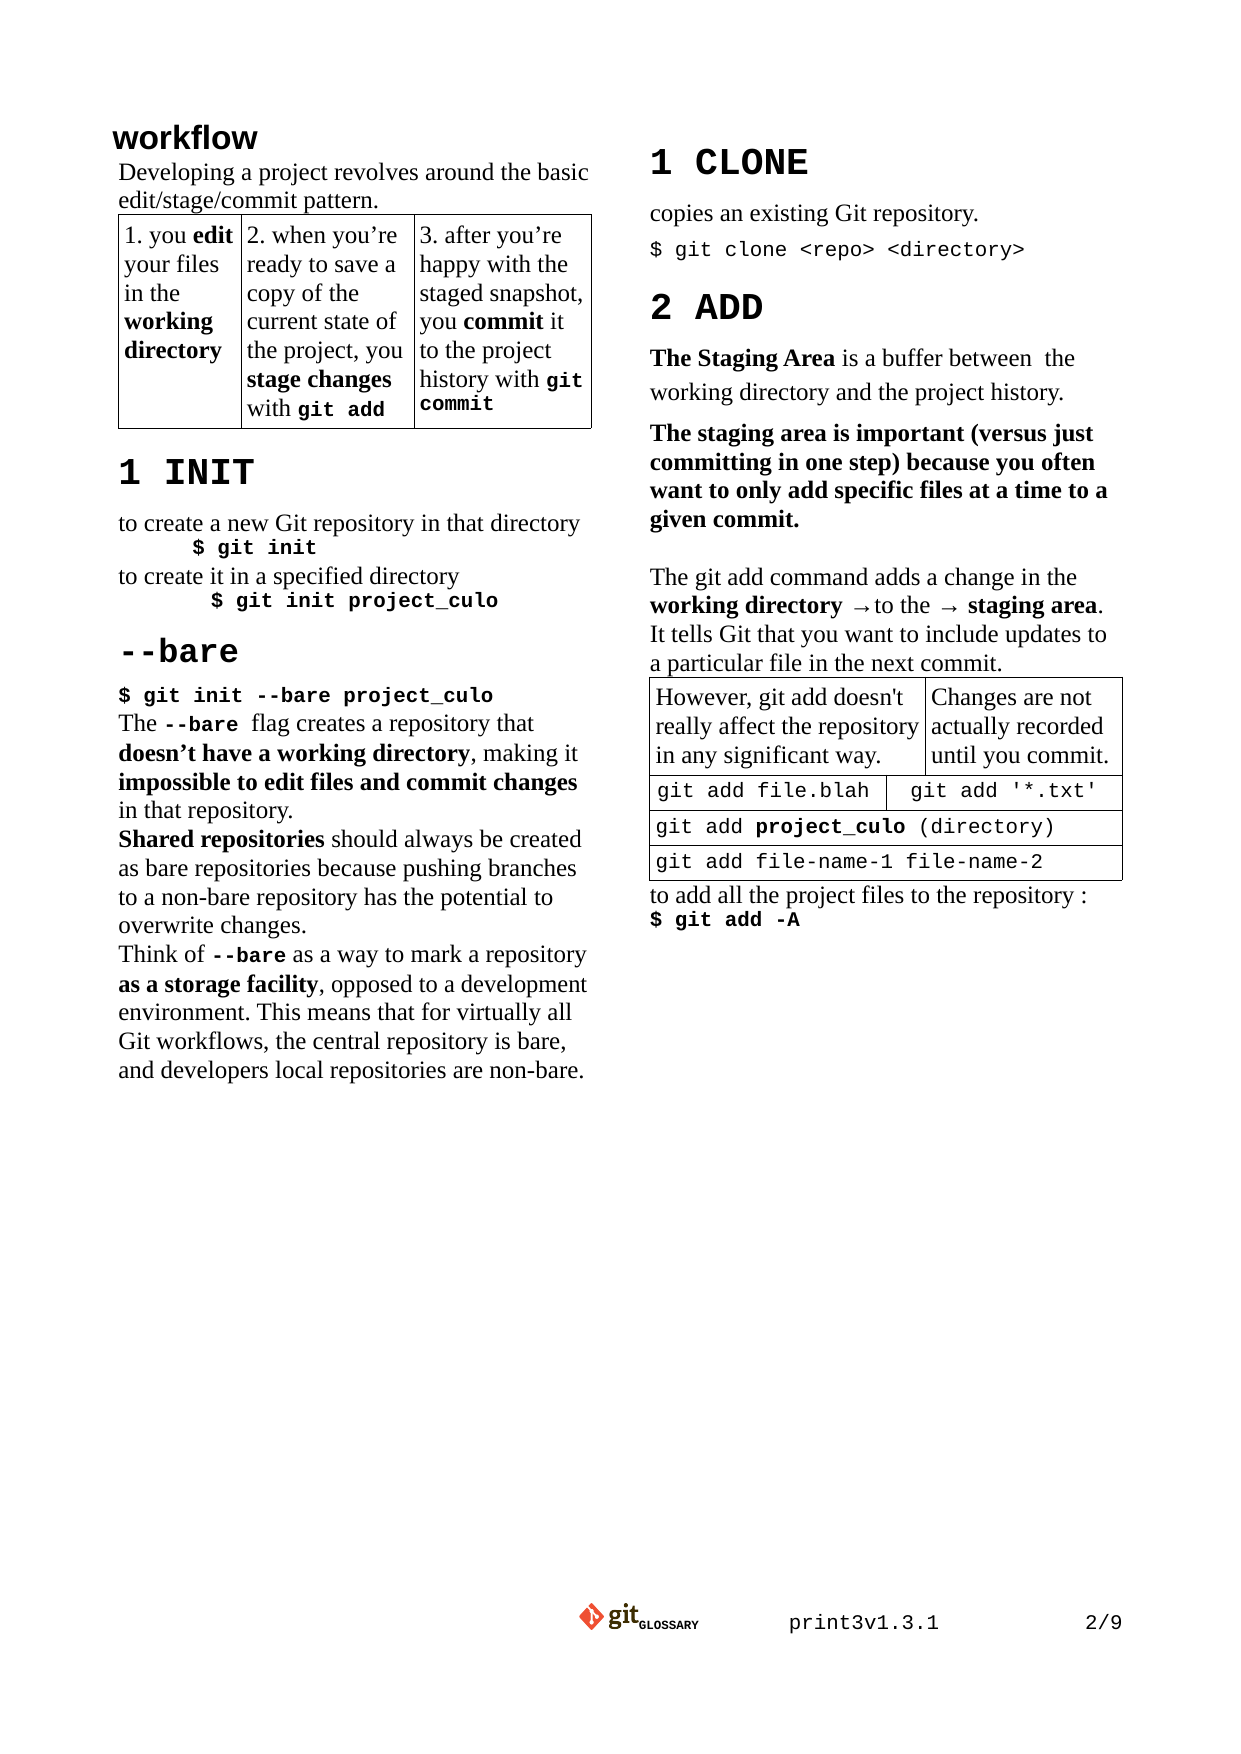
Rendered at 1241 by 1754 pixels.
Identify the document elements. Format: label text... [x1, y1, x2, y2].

table_header Changes are not actually recorded until you commit. [926, 678, 1122, 774]
table_header git add '*.txt' [887, 776, 1122, 810]
text to create a new Git repository in that directory [118, 508, 591, 537]
table_header 3. after you’re happy with the staged snapshot, you commit it to the project history with git commit [415, 215, 591, 428]
subtitle 2 ADD [649, 288, 1122, 331]
text $ git init project_culo [118, 589, 591, 613]
text $ git init [118, 537, 591, 561]
subtitle 1 INIT [118, 453, 591, 496]
text to add all the project files to the repository : [649, 881, 1122, 909]
text $ git init --bare project_culo [118, 684, 591, 708]
text It tells Git that you want to include updates to a particular file in the next commit. [649, 619, 1122, 677]
text Shared repositories should always be created as bare repositories because pushing branches to a non-bare repository has the potential to overwrite changes. [118, 824, 591, 939]
text The Staging Area is a buffer between the working directory and the project history. [649, 343, 1122, 406]
table_cell git add project_culo (directory) [650, 811, 1122, 845]
text The git add command adds a change in the working directory →to the → staging area. [649, 562, 1122, 619]
table_header 1. you edit your files in the working directory [119, 215, 241, 428]
picture [579, 1603, 639, 1630]
table_header git add file.blah [650, 776, 886, 810]
table_cell git add file-name-1 file-name-2 [650, 846, 1122, 880]
subtitle workflow [112, 118, 591, 157]
text The --bare flag creates a repository that doesn’t have a working directory, making it impossible to edit files and commit changes in that repository. [118, 708, 591, 824]
subtitle --bare [118, 634, 591, 672]
text Think of --bare as a way to mark a repository as a storage facility, opposed to a development environment. This means that for virtually all Git workflows, the central repository is bare, and developers local repositories are non-bare. [118, 939, 591, 1084]
text to create it in a specified directory [118, 561, 591, 589]
table_header 2. when you’re ready to save a copy of the current state of the project, you stage changes with git add [242, 215, 414, 428]
subtitle 1 CLONE [649, 143, 1122, 186]
text copies an existing Git repository. [649, 198, 1122, 227]
text $ git clone <repo> <directory> [649, 239, 1122, 263]
text The staging area is important (versus just committing in one step) because you often want to only add specific files at a time to a given commit. [649, 418, 1122, 533]
text $ git add -A [649, 909, 1122, 933]
table_header However, git add doesn't really affect the repository in any significant way. [650, 678, 925, 774]
text Developing a project revolves around the basic edit/stage/commit pattern. [118, 157, 591, 214]
